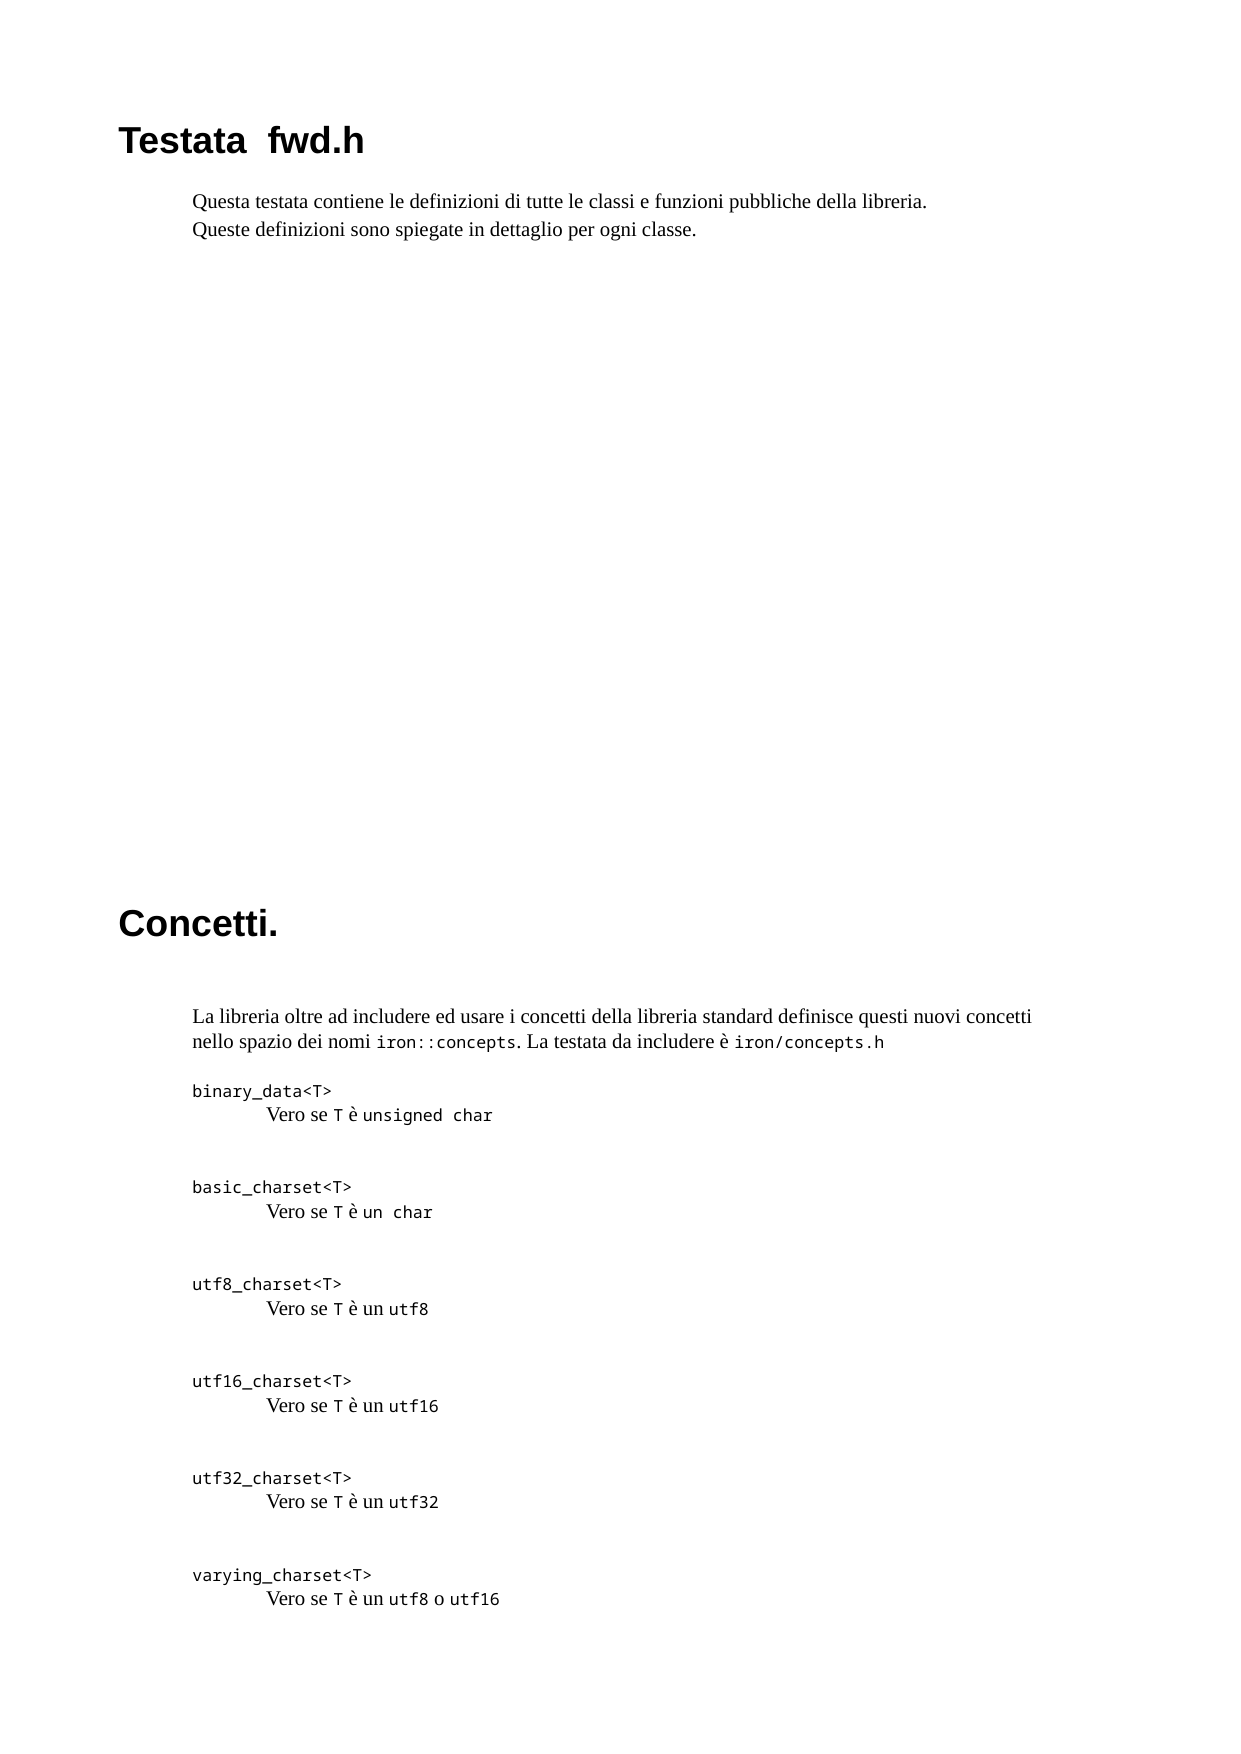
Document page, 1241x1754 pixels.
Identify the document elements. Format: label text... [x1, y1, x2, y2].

text Queste definizioni sono spiegate in dettaglio per ogni classe. [118, 217, 1122, 241]
text Vero se T è un utf32 [118, 1489, 1122, 1514]
text Questa testata contiene le definizioni di tutte le classi e funzioni pubbliche della libreria. [118, 174, 1122, 217]
subtitle Testata fwd.h [118, 118, 1122, 161]
text utf16_charset<T> [118, 1368, 1122, 1392]
text Vero se T è unsigned char [118, 1102, 1122, 1126]
text varying_charset<T> [118, 1562, 1122, 1586]
subtitle Concetti. [118, 902, 1122, 945]
text nello spazio dei nomi iron::concepts. La testata da includere è iron/concepts.h [118, 1029, 1122, 1053]
text Vero se T è un utf8 o utf16 [118, 1586, 1122, 1611]
text utf32_charset<T> [118, 1465, 1122, 1489]
text Vero se T è un utf8 [118, 1296, 1122, 1320]
text utf8_charset<T> [118, 1271, 1122, 1296]
text Vero se T è un utf16 [118, 1392, 1122, 1417]
text La libreria oltre ad includere ed usare i concetti della libreria standard definisce questi nuovi concetti [118, 1000, 1122, 1029]
text binary_data<T> [118, 1077, 1122, 1102]
text Vero se T è un char [118, 1199, 1122, 1223]
text basic_charset<T> [118, 1174, 1122, 1199]
